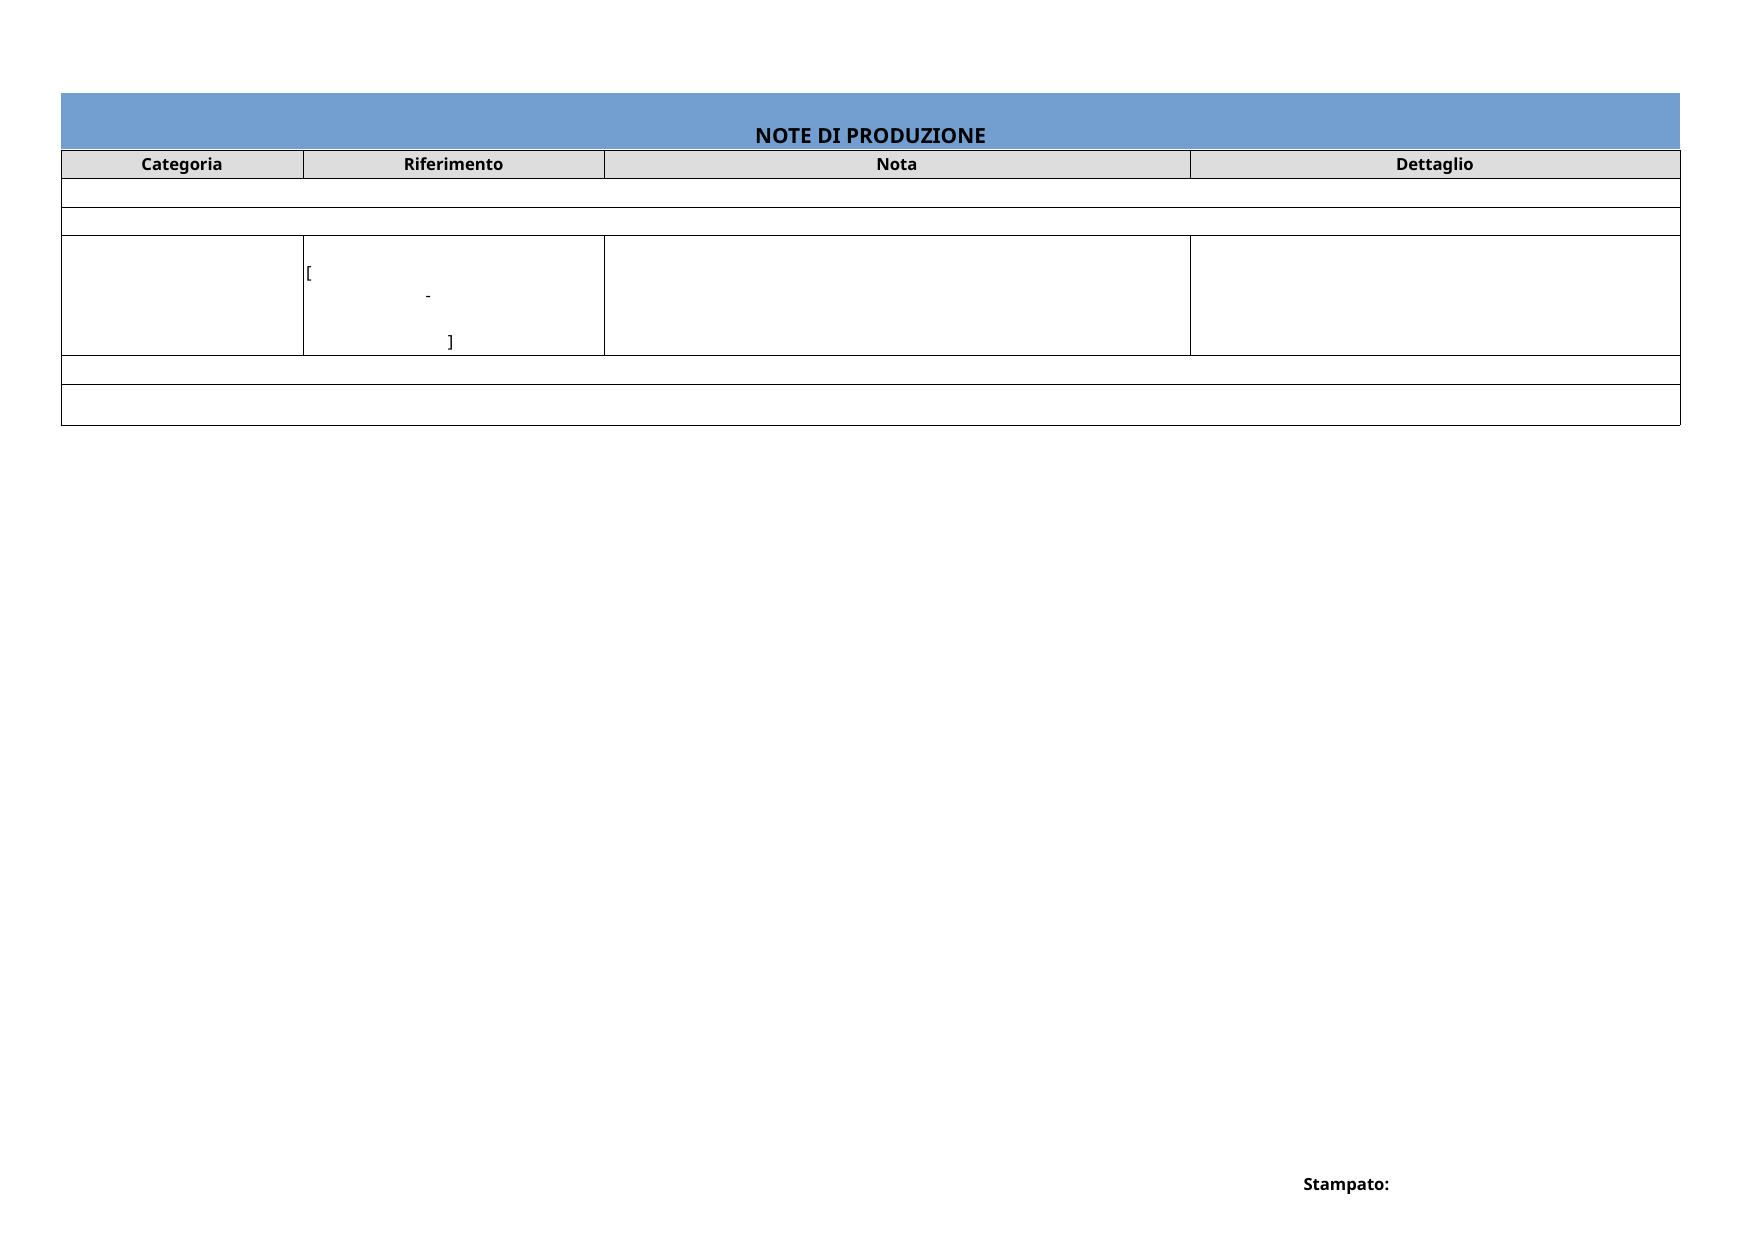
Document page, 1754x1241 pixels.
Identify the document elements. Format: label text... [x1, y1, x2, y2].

text <if test="data.get('wizard_show_note',True)"> [61, 93, 1680, 121]
table_cell <if test="not note.print_label"> [62, 208, 1680, 235]
table_header Nota [605, 151, 1190, 178]
table_cell </if> [62, 356, 1680, 383]
table_cell </for> [62, 385, 1680, 425]
table_cell <note.create_uid.name> [<formatLang(note.date, date=True) if note.date else '/'> - <formatLang(note.deadline, date=True) if note.deadline else '/'>] [304, 236, 604, 355]
text </if> [61, 64, 1680, 93]
table_header Dettaglio [1191, 151, 1680, 178]
table_cell <get_note_reference(note)> [1191, 236, 1680, 355]
table_header Riferimento [304, 151, 604, 178]
table_header Categoria [62, 151, 303, 178]
table_cell <for each="note in get_note_system('Produzione')"> [62, 179, 1680, 207]
table_cell <note.description or note.name> [605, 236, 1190, 355]
text NOTE DI PRODUZIONE [61, 121, 1680, 149]
table_cell <note.type_id.name> [62, 236, 303, 355]
